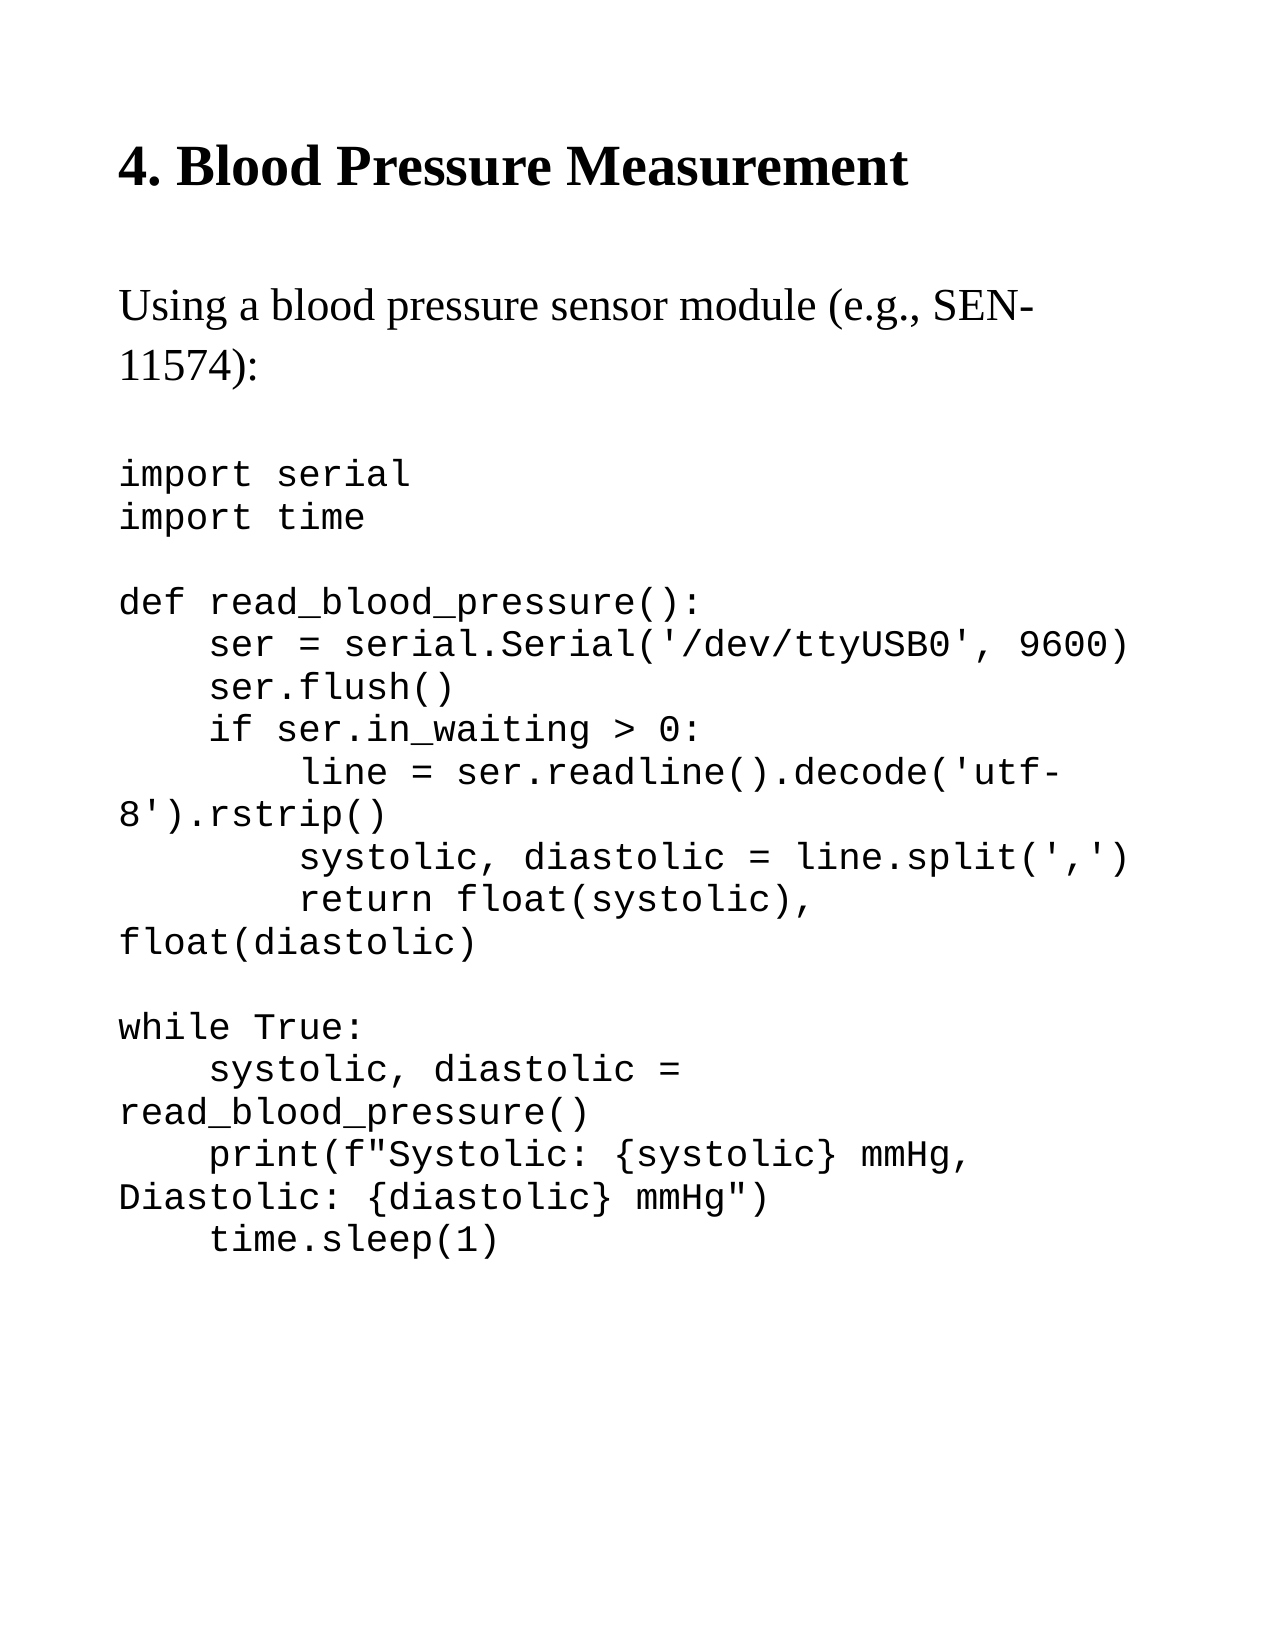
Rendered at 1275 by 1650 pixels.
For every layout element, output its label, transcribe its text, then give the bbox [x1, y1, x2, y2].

text def read_blood_pressure(): [118, 583, 1157, 625]
text systolic, diastolic = read_blood_pressure() [118, 1050, 1157, 1135]
text time.sleep(1) [118, 1220, 1157, 1263]
text Using a blood pressure sensor module (e.g., SEN-11574): [118, 277, 1157, 391]
text systolic, diastolic = line.split(',') [118, 838, 1157, 880]
text import serial [118, 455, 1157, 498]
text print(f"Systolic: {systolic} mmHg, Diastolic: {diastolic} mmHg") [118, 1135, 1157, 1220]
text ser = serial.Serial('/dev/ttyUSB0', 9600) [118, 625, 1157, 668]
text ser.flush() [118, 668, 1157, 710]
text import time [118, 498, 1157, 540]
text if ser.in_waiting > 0: [118, 710, 1157, 753]
text while True: [118, 1008, 1157, 1050]
text line = ser.readline().decode('utf-8').rstrip() [118, 753, 1157, 838]
subtitle 4. Blood Pressure Measurement [118, 131, 1157, 265]
text return float(systolic), float(diastolic) [118, 880, 1157, 965]
